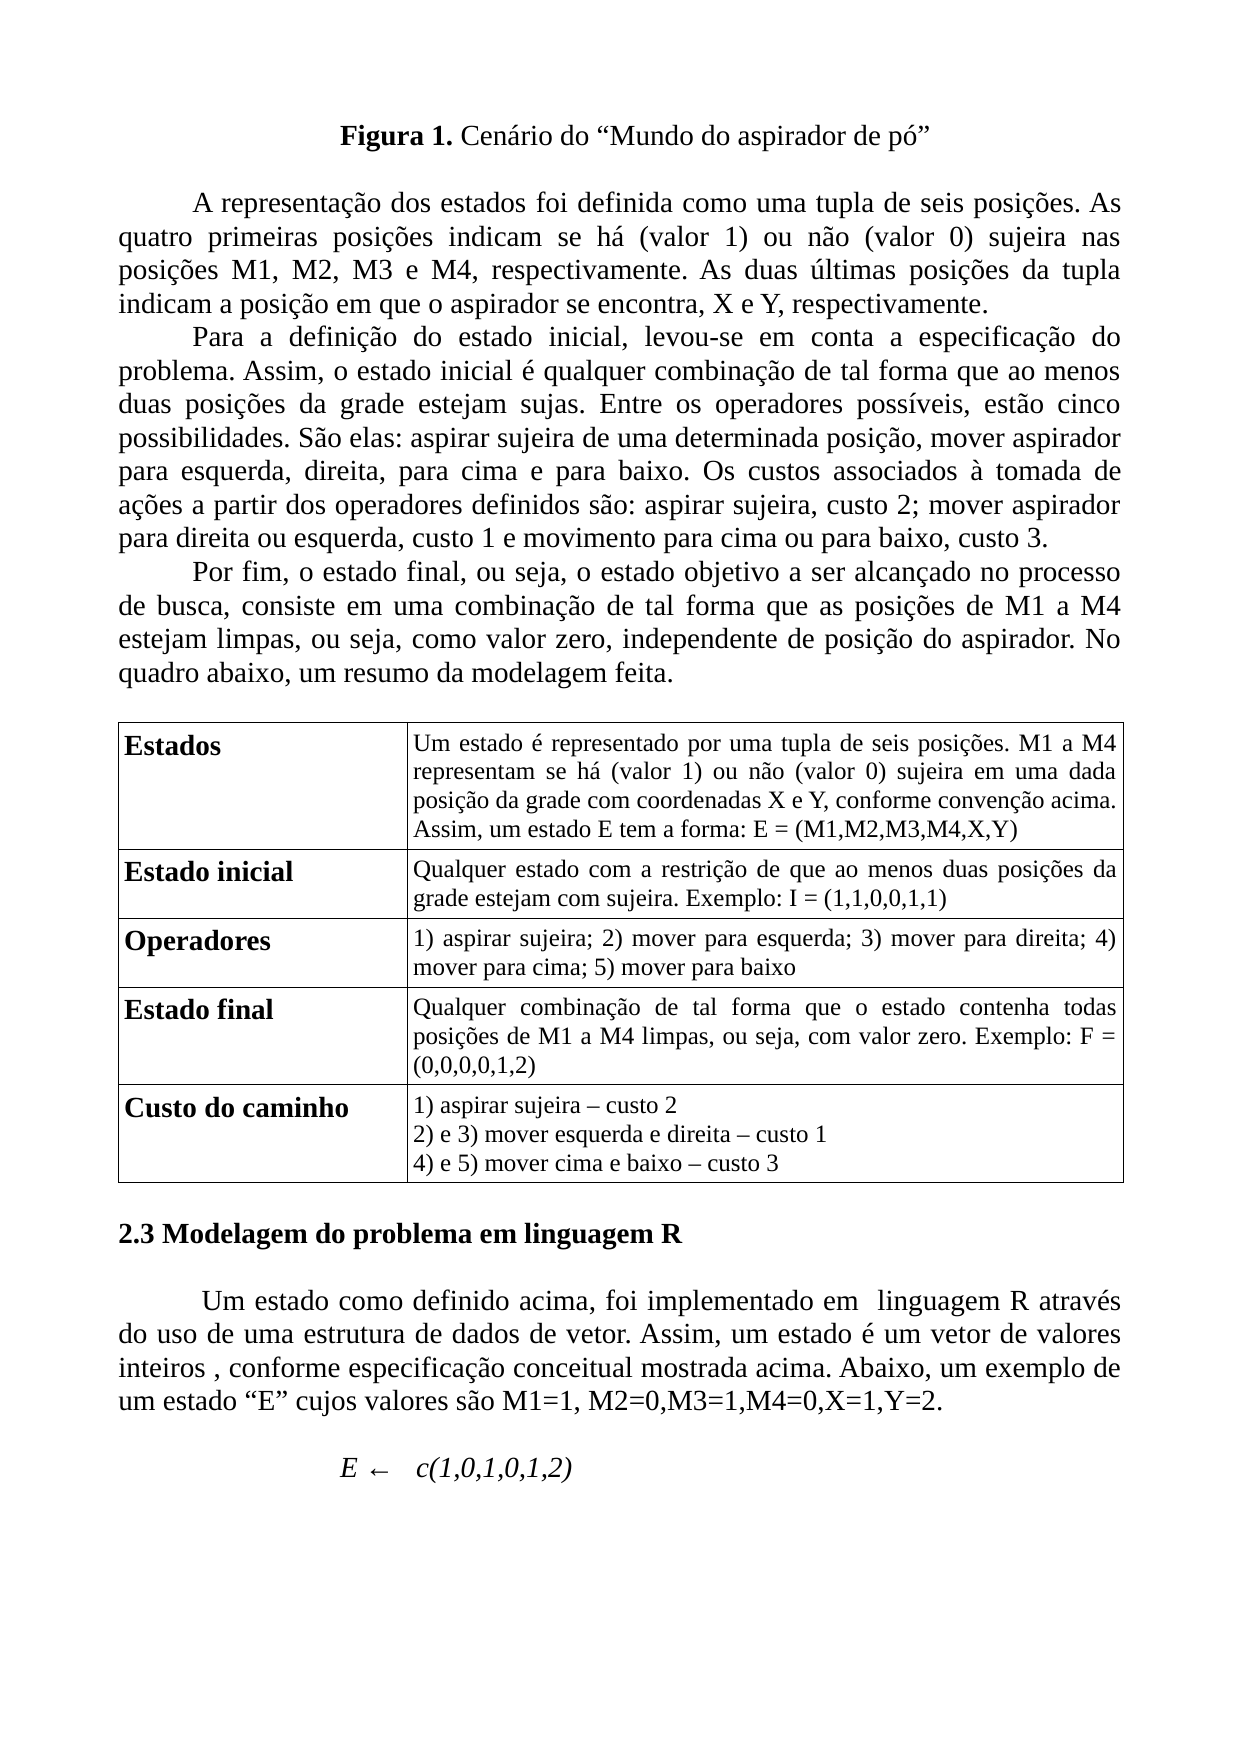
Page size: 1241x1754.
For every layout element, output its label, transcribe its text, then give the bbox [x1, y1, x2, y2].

table_cell Custo do caminho [119, 1085, 407, 1182]
table_cell 1) aspirar sujeira; 2) mover para esquerda; 3) mover para direita; 4) mover para cima; 5) mover para baixo [408, 919, 1123, 987]
text Por fim, o estado final, ou seja, o estado objetivo a ser alcançado no processo de busca, consiste em uma combinação de tal forma que as posições de M1 a M4 estejam limpas, ou seja, como valor zero, independente de posição do aspirador. No quadro abaixo, um resumo da modelagem feita. [118, 554, 1122, 688]
text Um estado como definido acima, foi implementado em linguagem R através do uso de uma estrutura de dados de vetor. Assim, um estado é um vetor de valores inteiros , conforme especificação conceitual mostrada acima. Abaixo, um exemplo de um estado “E” cujos valores são M1=1, M2=0,M3=1,M4=0,X=1,Y=2. [118, 1283, 1122, 1417]
text A representação dos estados foi definida como uma tupla de seis posições. As quatro primeiras posições indicam se há (valor 1) ou não (valor 0) sujeira nas posições M1, M2, M3 e M4, respectivamente. As duas últimas posições da tupla indicam a posição em que o aspirador se encontra, X e Y, respectivamente. [118, 185, 1122, 319]
text 2.3 Modelagem do problema em linguagem R [118, 1216, 1122, 1249]
table_header Estados [119, 723, 407, 848]
text Figura 1. Cenário do “Mundo do aspirador de pó” [118, 118, 1122, 152]
table_cell Operadores [119, 919, 407, 987]
table_cell Qualquer estado com a restrição de que ao menos duas posições da grade estejam com sujeira. Exemplo: I = (1,1,0,0,1,1) [408, 850, 1123, 917]
text Para a definição do estado inicial, levou-se em conta a especificação do problema. Assim, o estado inicial é qualquer combinação de tal forma que ao menos duas posições da grade estejam sujas. Entre os operadores possíveis, estão cinco possibilidades. São elas: aspirar sujeira de uma determinada posição, mover aspirador para esquerda, direita, para cima e para baixo. Os custos associados à tomada de ações a partir dos operadores definidos são: aspirar sujeira, custo 2; mover aspirador para direita ou esquerda, custo 1 e movimento para cima ou para baixo, custo 3. [118, 319, 1122, 554]
table_cell Qualquer combinação de tal forma que o estado contenha todas posições de M1 a M4 limpas, ou seja, com valor zero. Exemplo: F = (0,0,0,0,1,2) [408, 988, 1123, 1084]
table_cell Estado inicial [119, 850, 407, 917]
table_header Um estado é representado por uma tupla de seis posições. M1 a M4 representam se há (valor 1) ou não (valor 0) sujeira em uma dada posição da grade com coordenadas X e Y, conforme convenção acima. Assim, um estado E tem a forma: E = (M1,M2,M3,M4,X,Y) [408, 723, 1123, 848]
table_cell Estado final [119, 988, 407, 1084]
text E ← c(1,0,1,0,1,2) [118, 1451, 1122, 1484]
table_cell 1) aspirar sujeira – custo 2 2) e 3) mover esquerda e direita – custo 1 4) e 5) mover cima e baixo – custo 3 [408, 1085, 1123, 1182]
